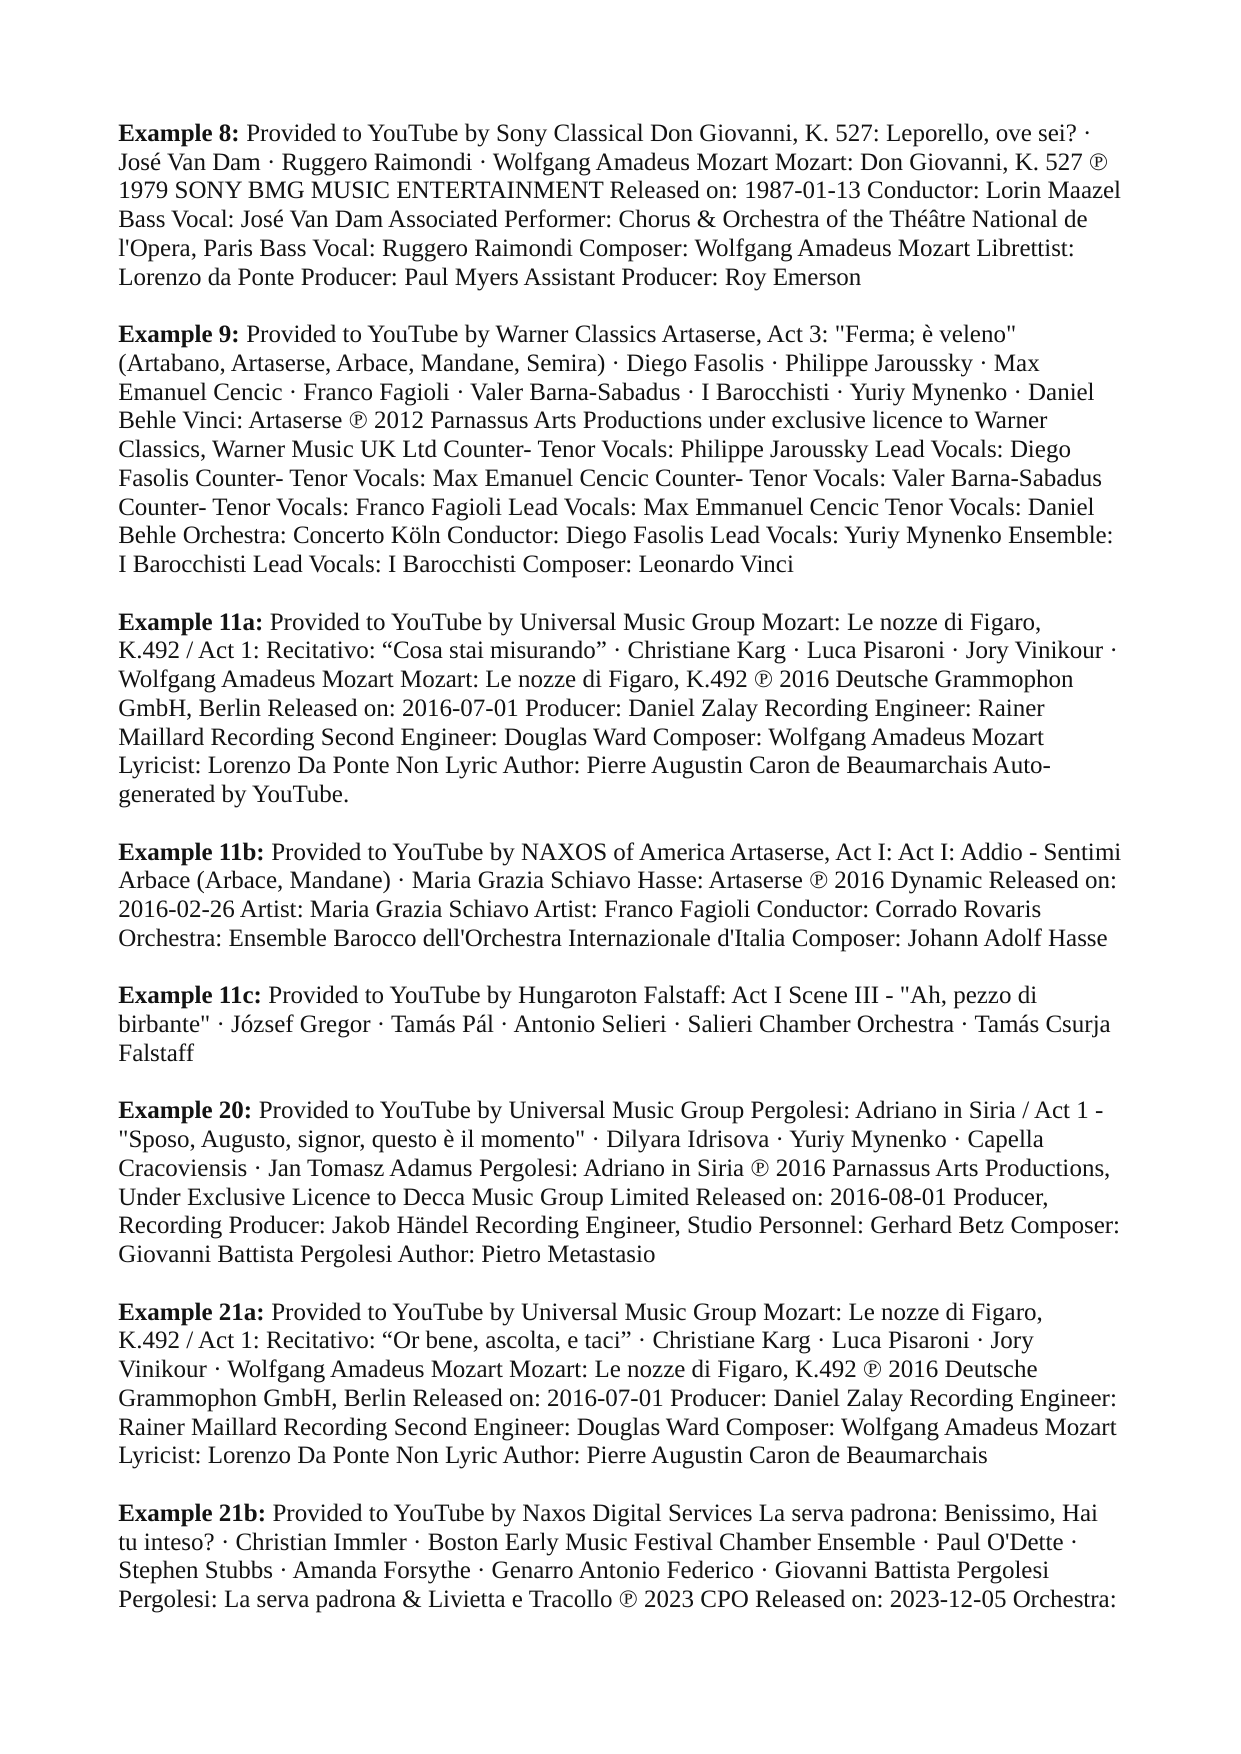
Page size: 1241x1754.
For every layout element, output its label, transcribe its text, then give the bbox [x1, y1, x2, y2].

text Example 11a: Provided to YouTube by Universal Music Group Mozart: Le nozze di Figaro, K.492 / Act 1: Recitativo: “Cosa stai misurando” · Christiane Karg · Luca Pisaroni · Jory Vinikour · Wolfgang Amadeus Mozart Mozart: Le nozze di Figaro, K.492 ℗ 2016 Deutsche Grammophon GmbH, Berlin Released on: 2016-07-01 Producer: Daniel Zalay Recording Engineer: Rainer Maillard Recording Second Engineer: Douglas Ward Composer: Wolfgang Amadeus Mozart Lyricist: Lorenzo Da Ponte Non Lyric Author: Pierre Augustin Caron de Beaumarchais Auto-generated by YouTube. [118, 607, 1122, 808]
text Example 21a: Provided to YouTube by Universal Music Group Mozart: Le nozze di Figaro, K.492 / Act 1: Recitativo: “Or bene, ascolta, e taci” · Christiane Karg · Luca Pisaroni · Jory Vinikour · Wolfgang Amadeus Mozart Mozart: Le nozze di Figaro, K.492 ℗ 2016 Deutsche Grammophon GmbH, Berlin Released on: 2016-07-01 Producer: Daniel Zalay Recording Engineer: Rainer Maillard Recording Second Engineer: Douglas Ward Composer: Wolfgang Amadeus Mozart Lyricist: Lorenzo Da Ponte Non Lyric Author: Pierre Augustin Caron de Beaumarchais [118, 1297, 1122, 1469]
text Example 9: Provided to YouTube by Warner Classics Artaserse, Act 3: "Ferma; è veleno" (Artabano, Artaserse, Arbace, Mandane, Semira) · Diego Fasolis · Philippe Jaroussky · Max Emanuel Cencic · Franco Fagioli · Valer Barna-Sabadus · I Barocchisti · Yuriy Mynenko · Daniel Behle Vinci: Artaserse ℗ 2012 Parnassus Arts Productions under exclusive licence to Warner Classics, Warner Music UK Ltd Counter- Tenor Vocals: Philippe Jaroussky Lead Vocals: Diego Fasolis Counter- Tenor Vocals: Max Emanuel Cencic Counter- Tenor Vocals: Valer Barna-Sabadus Counter- Tenor Vocals: Franco Fagioli Lead Vocals: Max Emmanuel Cencic Tenor Vocals: Daniel Behle Orchestra: Concerto Köln Conductor: Diego Fasolis Lead Vocals: Yuriy Mynenko Ensemble: I Barocchisti Lead Vocals: I Barocchisti Composer: Leonardo Vinci [118, 319, 1122, 578]
text Example 20: Provided to YouTube by Universal Music Group Pergolesi: Adriano in Siria / Act 1 - "Sposo, Augusto, signor, questo è il momento" · Dilyara Idrisova · Yuriy Mynenko · Capella Cracoviensis · Jan Tomasz Adamus Pergolesi: Adriano in Siria ℗ 2016 Parnassus Arts Productions, Under Exclusive Licence to Decca Music Group Limited Released on: 2016-08-01 Producer, Recording Producer: Jakob Händel Recording Engineer, Studio Personnel: Gerhard Betz Composer: Giovanni Battista Pergolesi Author: Pietro Metastasio [118, 1096, 1122, 1268]
text Example 11c: Provided to YouTube by Hungaroton Falstaff: Act I Scene III - "Ah, pezzo di birbante" · József Gregor · Tamás Pál · Antonio Selieri · Salieri Chamber Orchestra · Tamás Csurja Falstaff [118, 981, 1122, 1067]
text Example 8: Provided to YouTube by Sony Classical Don Giovanni, K. 527: Leporello, ove sei? · José Van Dam · Ruggero Raimondi · Wolfgang Amadeus Mozart Mozart: Don Giovanni, K. 527 ℗ 1979 SONY BMG MUSIC ENTERTAINMENT Released on: 1987-01-13 Conductor: Lorin Maazel Bass Vocal: José Van Dam Associated Performer: Chorus & Orchestra of the Théâtre National de l'Opera, Paris Bass Vocal: Ruggero Raimondi Composer: Wolfgang Amadeus Mozart Librettist: Lorenzo da Ponte Producer: Paul Myers Assistant Producer: Roy Emerson [118, 118, 1122, 291]
text Example 11b: Provided to YouTube by NAXOS of America Artaserse, Act I: Act I: Addio - Sentimi Arbace (Arbace, Mandane) · Maria Grazia Schiavo Hasse: Artaserse ℗ 2016 Dynamic Released on: 2016-02-26 Artist: Maria Grazia Schiavo Artist: Franco Fagioli Conductor: Corrado Rovaris Orchestra: Ensemble Barocco dell'Orchestra Internazionale d'Italia Composer: Johann Adolf Hasse [118, 837, 1122, 952]
text Example 21b: Provided to YouTube by Naxos Digital Services La serva padrona: Benissimo, Hai tu inteso? · Christian Immler · Boston Early Music Festival Chamber Ensemble · Paul O'Dette · Stephen Stubbs · Amanda Forsythe · Genarro Antonio Federico · Giovanni Battista Pergolesi Pergolesi: La serva padrona & Livietta e Tracollo ℗ 2023 CPO Released on: 2023-12-05 Orchestra: [118, 1498, 1122, 1613]
